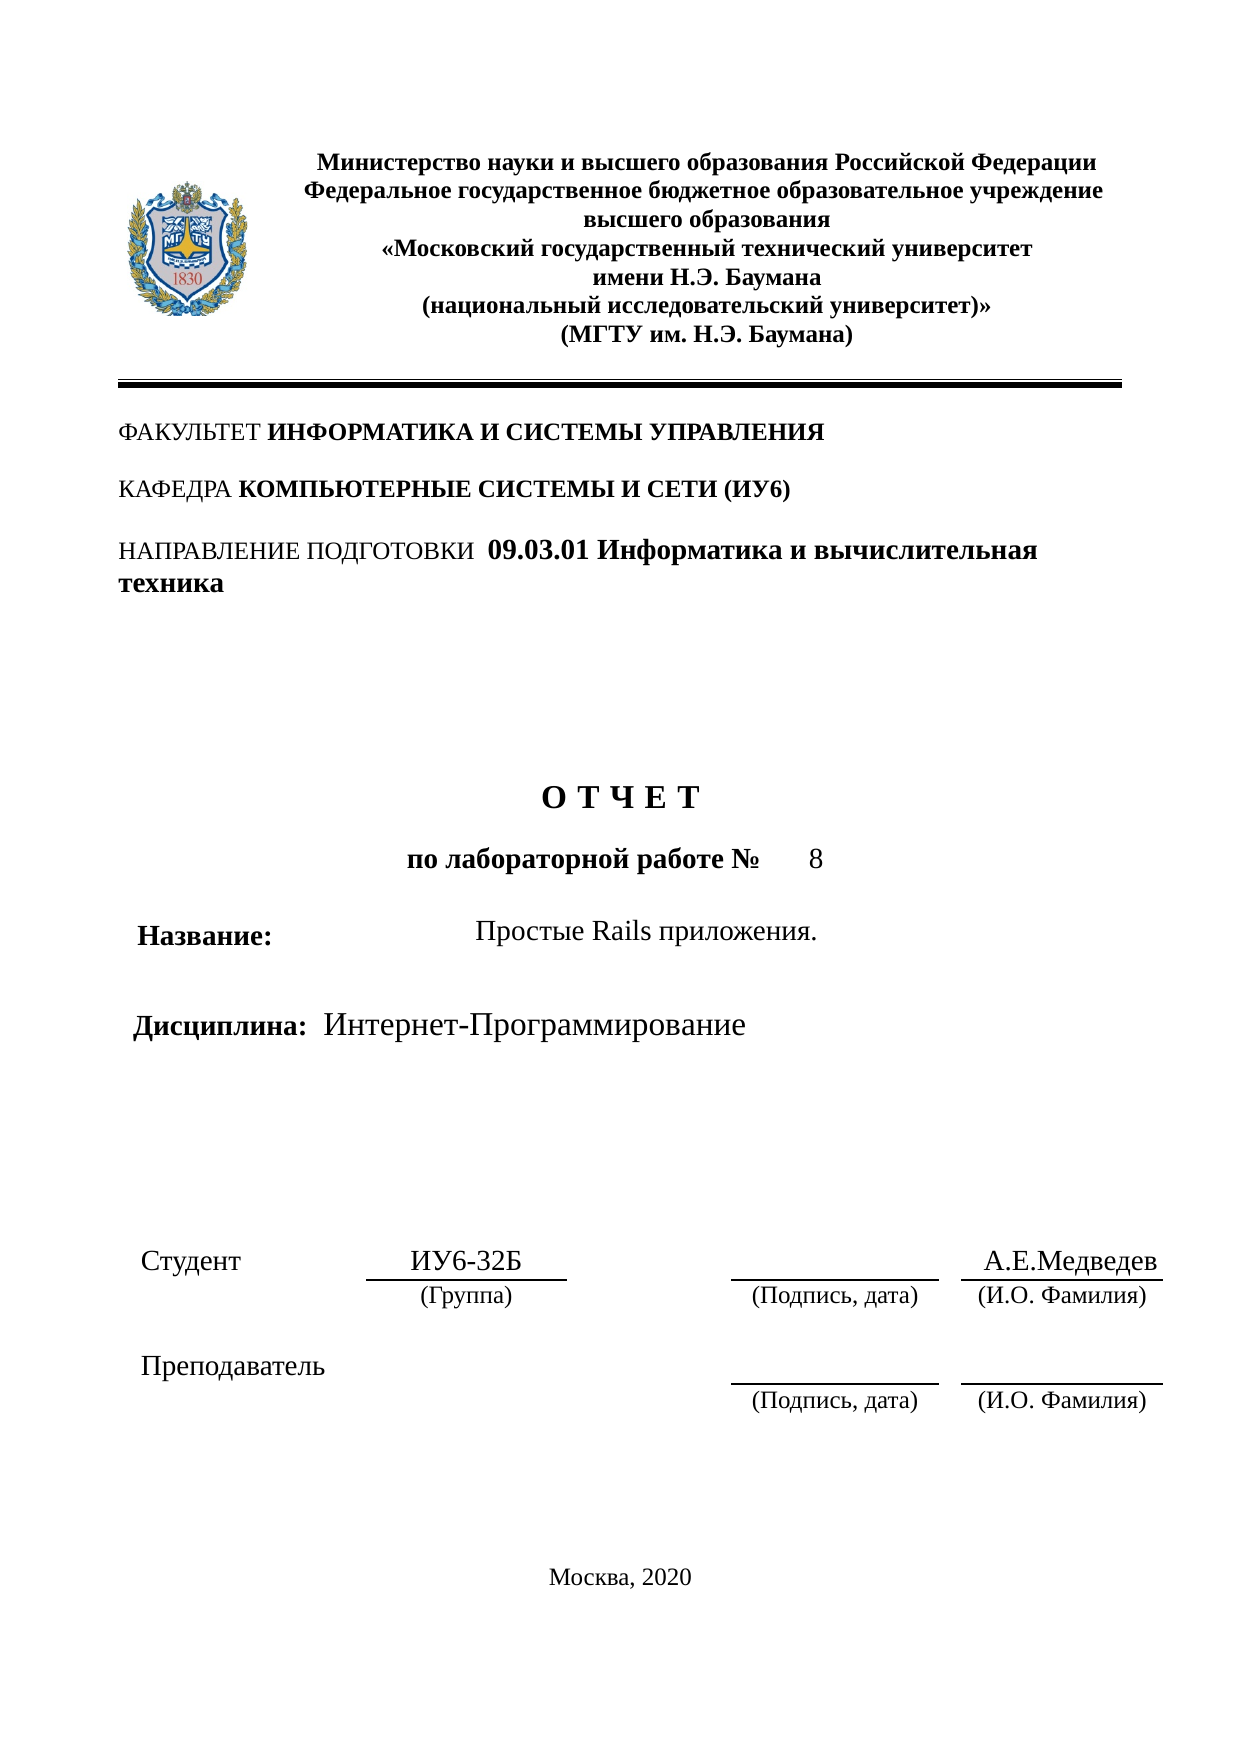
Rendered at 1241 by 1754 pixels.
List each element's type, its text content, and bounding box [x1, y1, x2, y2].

table_cell [578, 1281, 719, 1314]
table_cell [129, 1385, 354, 1418]
table_cell (Подпись, дата) [720, 1281, 950, 1314]
subtitle Отчет [118, 777, 1122, 816]
table_cell [720, 1314, 950, 1348]
table_cell [354, 1348, 578, 1385]
table_cell [354, 1385, 578, 1418]
text Дисциплина: Интернет-Программирование [133, 1004, 1122, 1042]
text КАФЕДРА Компьютерные системы и сети (ИУ6) [118, 474, 1122, 503]
table_cell [129, 1314, 354, 1348]
table_cell (Группа) [354, 1281, 578, 1314]
text НАПРАВЛЕНИЕ ПОДГОТОВКИ 09.03.01 Информатика и вычислительная техника [118, 532, 1122, 599]
table_cell [578, 1348, 719, 1385]
table_header [578, 1243, 719, 1281]
table_header А.Е.Медведев [950, 1243, 1174, 1281]
table_cell [720, 1348, 950, 1385]
table_cell [354, 1314, 578, 1348]
table_cell [578, 1385, 719, 1418]
text ФАКУЛЬТЕТ Информатика и системы управления [118, 417, 1122, 446]
subtitle Простые Rails приложения. [286, 913, 1122, 946]
table_cell (Подпись, дата) [720, 1385, 950, 1418]
table_cell (И.О. Фамилия) [950, 1281, 1174, 1314]
table_header ИУ6-32Б [354, 1243, 578, 1281]
text Москва, 2020 [118, 1562, 1122, 1591]
table_header 8 [779, 841, 853, 874]
table_cell [950, 1314, 1174, 1348]
table_cell (И.О. Фамилия) [950, 1385, 1174, 1418]
table_header [118, 147, 266, 348]
text Название: [137, 918, 286, 952]
table_cell Преподаватель [129, 1348, 354, 1385]
picture [127, 181, 248, 318]
table_cell [578, 1314, 719, 1348]
table_cell [950, 1348, 1174, 1385]
table_header Студент [129, 1243, 354, 1281]
table_header [720, 1243, 950, 1281]
table_header Министерство науки и высшего образования Российской Федерации Федеральное государственное бюджетное образовательное учреждение высшего образования «Московский государственный технический университет имени Н.Э. Баумана (национальный исследовательский университет)» (МГТУ им. Н.Э. Баумана) [266, 147, 1148, 348]
table_cell [129, 1281, 354, 1314]
